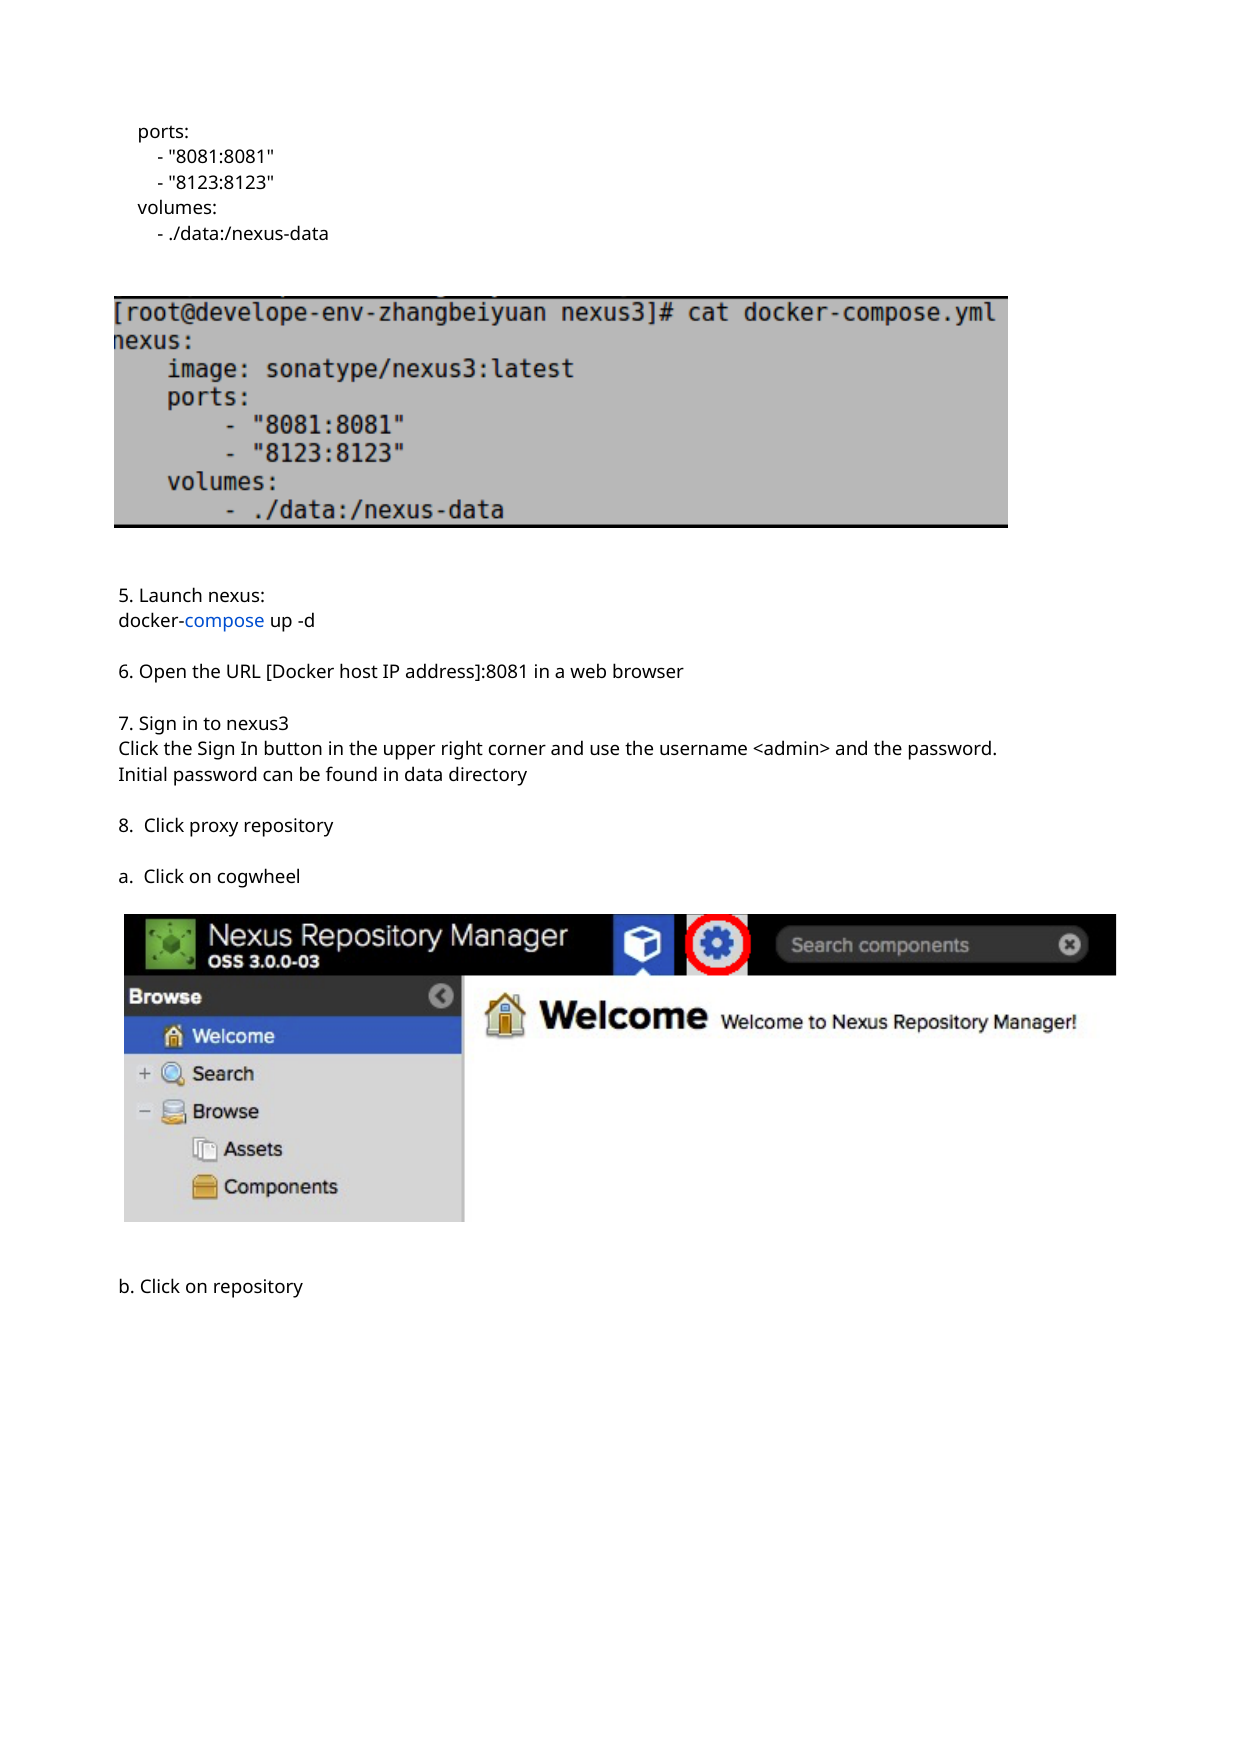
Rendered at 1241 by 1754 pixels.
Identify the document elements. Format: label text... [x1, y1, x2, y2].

picture [114, 296, 1008, 528]
text - ./data:/nexus-data [118, 220, 1122, 246]
text ports: [118, 118, 1122, 144]
text - "8123:8123" [118, 169, 1122, 195]
text 5. Launch nexus: [118, 582, 1122, 608]
picture [124, 914, 1117, 1222]
text b. Click on repository [118, 1273, 1122, 1298]
text docker-compose up -d [118, 608, 1122, 633]
text - "8081:8081" [118, 144, 1122, 169]
text volumes: [118, 195, 1122, 220]
text 6. Open the URL [Docker host IP address]:8081 in a web browser [118, 659, 1122, 684]
text Initial password can be found in data directory [118, 761, 1122, 786]
text Click the Sign In button in the upper right corner and use the username <admin> and the password. [118, 735, 1122, 761]
text 7. Sign in to nexus3 [118, 710, 1122, 735]
text 8. Click proxy repository [118, 812, 1122, 837]
text a. Click on cogwheel [118, 863, 1122, 888]
